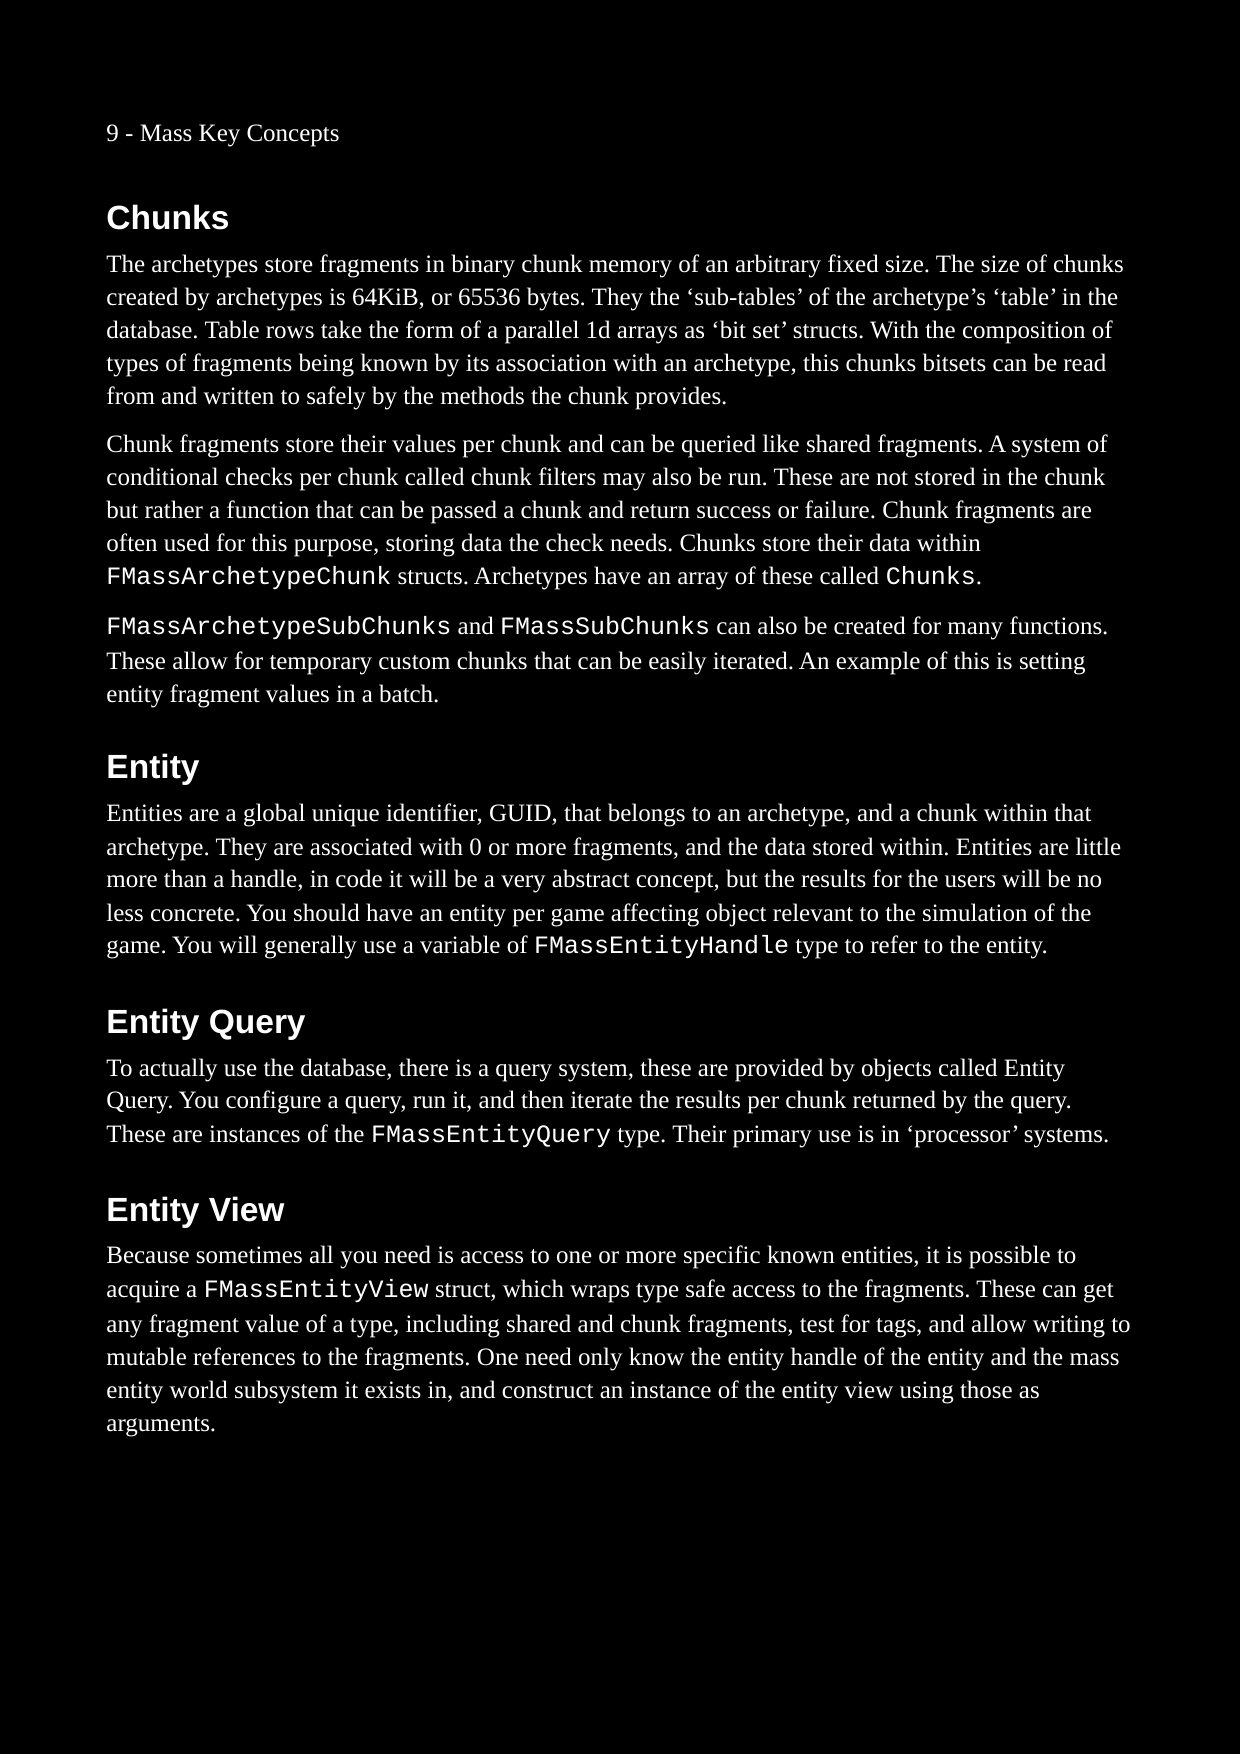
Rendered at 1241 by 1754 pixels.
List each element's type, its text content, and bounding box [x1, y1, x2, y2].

text The archetypes store fragments in binary chunk memory of an arbitrary fixed size. The size of chunks created by archetypes is 64KiB, or 65536 bytes. They the ‘sub-tables’ of the archetype’s ‘table’ in the database. Table rows take the form of a parallel 1d arrays as ‘bit set’ structs. With the composition of types of fragments being known by its association with an archetype, this chunks bitsets can be read from and written to safely by the methods the chunk provides. [106, 249, 1134, 410]
text Because sometimes all you need is access to one or more specific known entities, it is possible to acquire a FMassEntityView struct, which wraps type safe access to the fragments. These can get any fragment value of a type, including shared and chunk fragments, test for tags, and allow writing to mutable references to the fragments. One need only know the entity handle of the entity and the mass entity world subsystem it exists in, and construct an instance of the entity view using those as arguments. [106, 1241, 1134, 1437]
subtitle Entity [106, 747, 1134, 786]
subtitle Chunks [106, 198, 1134, 237]
text FMassArchetypeSubChunks and FMassSubChunks can also be created for many functions. These allow for temporary custom chunks that can be easily iterated. An example of this is setting entity fragment values in a batch. [106, 611, 1134, 708]
text To actually use the database, there is a query system, these are provided by objects called Entity Query. You configure a query, run it, and then iterate the results per chunk returned by the query. These are instances of the FMassEntityQuery type. Their primary use is in ‘processor’ systems. [106, 1053, 1134, 1149]
text Chunk fragments store their values per chunk and can be queried like shared fragments. A system of conditional checks per chunk called chunk filters may also be run. These are not stored in the chunk but rather a function that can be passed a chunk and return success or failure. Chunk fragments are often used for this purpose, storing data the check needs. Chunks store their data within FMassArchetypeChunk structs. Archetypes have an array of these called Chunks. [106, 429, 1134, 592]
subtitle Entity View [106, 1189, 1134, 1228]
text Entities are a global unique identifier, GUID, that belongs to an archetype, and a chunk within that archetype. They are associated with 0 or more fragments, and the data stored within. Entities are little more than a handle, in code it will be a very abstract concept, but the results for the users will be no less concrete. You should have an entity per game affecting object relevant to the simulation of the game. You will generally use a variable of FMassEntityHandle type to refer to the entity. [106, 798, 1134, 961]
subtitle Entity Query [106, 1001, 1134, 1040]
